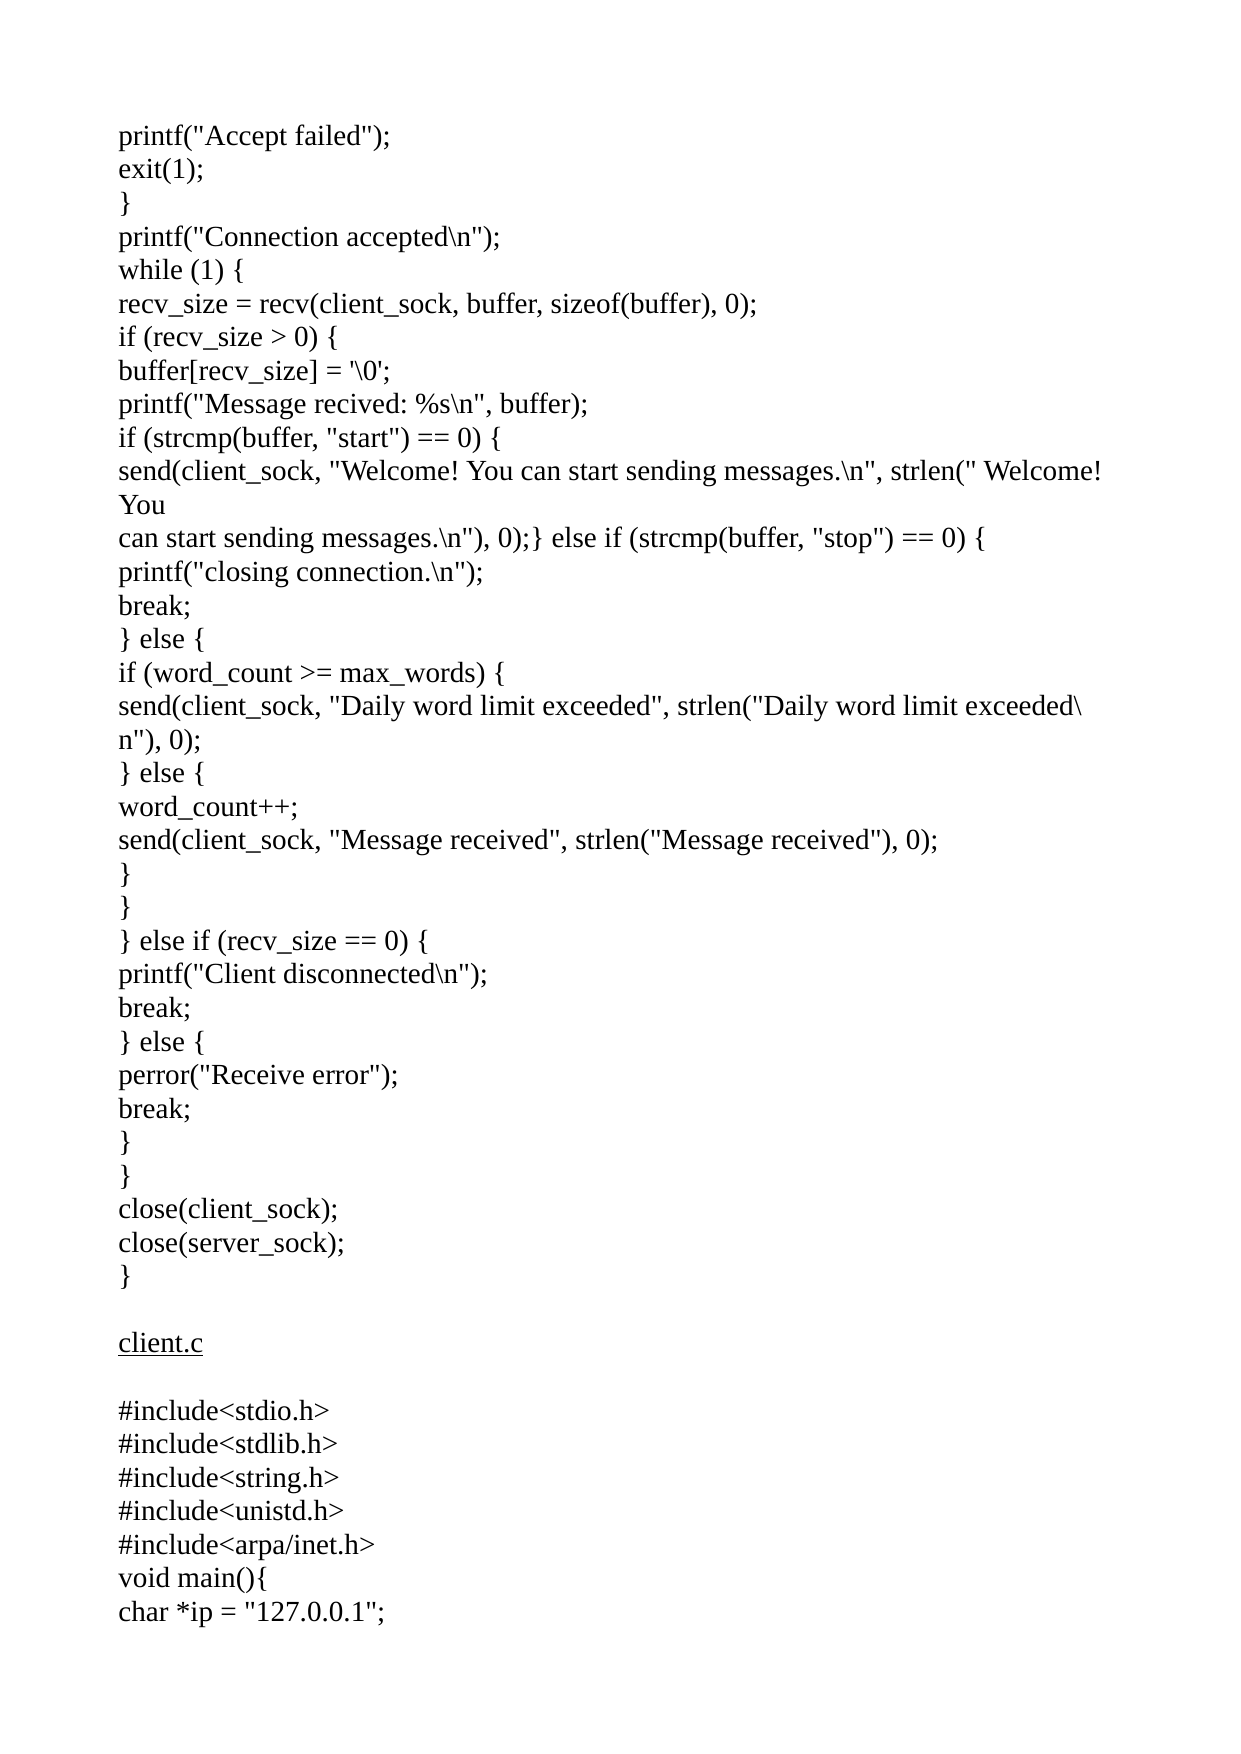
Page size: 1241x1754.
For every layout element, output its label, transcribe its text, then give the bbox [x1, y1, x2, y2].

text if (recv_size > 0) { [118, 319, 1122, 353]
text #include<arpa/inet.h> [118, 1527, 1122, 1560]
text void main(){ [118, 1560, 1122, 1594]
text exit(1); [118, 152, 1122, 185]
text client.c [118, 1326, 1122, 1359]
text close(client_sock); [118, 1191, 1122, 1225]
text can start sending messages.\n"), 0);} else if (strcmp(buffer, "stop") == 0) { [118, 521, 1122, 554]
text while (1) { [118, 252, 1122, 286]
text break; [118, 588, 1122, 621]
text printf("Client disconnected\n"); [118, 957, 1122, 990]
text recv_size = recv(client_sock, buffer, sizeof(buffer), 0); [118, 286, 1122, 319]
text word_count++; [118, 789, 1122, 822]
text } else { [118, 1024, 1122, 1057]
text printf("Accept failed"); [118, 118, 1122, 152]
text send(client_sock, "Welcome! You can start sending messages.\n", strlen(" Welcome! You [118, 453, 1122, 521]
text #include<stdlib.h> [118, 1426, 1122, 1460]
text } else { [118, 755, 1122, 789]
text close(server_sock); [118, 1225, 1122, 1258]
text if (strcmp(buffer, "start") == 0) { [118, 420, 1122, 453]
text } [118, 1258, 1122, 1292]
text printf("closing connection.\n"); [118, 554, 1122, 588]
text } [118, 1158, 1122, 1191]
text } [118, 185, 1122, 219]
text } [118, 889, 1122, 923]
text printf("Connection accepted\n"); [118, 219, 1122, 252]
text send(client_sock, "Daily word limit exceeded", strlen("Daily word limit exceeded\n"), 0); [118, 688, 1122, 755]
text #include<string.h> [118, 1460, 1122, 1493]
text } else if (recv_size == 0) { [118, 923, 1122, 957]
text } [118, 856, 1122, 889]
text printf("Message recived: %s\n", buffer); [118, 386, 1122, 420]
text } else { [118, 621, 1122, 655]
text #include<unistd.h> [118, 1493, 1122, 1527]
text send(client_sock, "Message received", strlen("Message received"), 0); [118, 822, 1122, 856]
text perror("Receive error"); [118, 1057, 1122, 1091]
text buffer[recv_size] = '\0'; [118, 353, 1122, 386]
text break; [118, 1091, 1122, 1124]
text if (word_count >= max_words) { [118, 655, 1122, 688]
text #include<stdio.h> [118, 1393, 1122, 1426]
text break; [118, 990, 1122, 1024]
text } [118, 1124, 1122, 1158]
text char *ip = "127.0.0.1"; [118, 1594, 1122, 1627]
